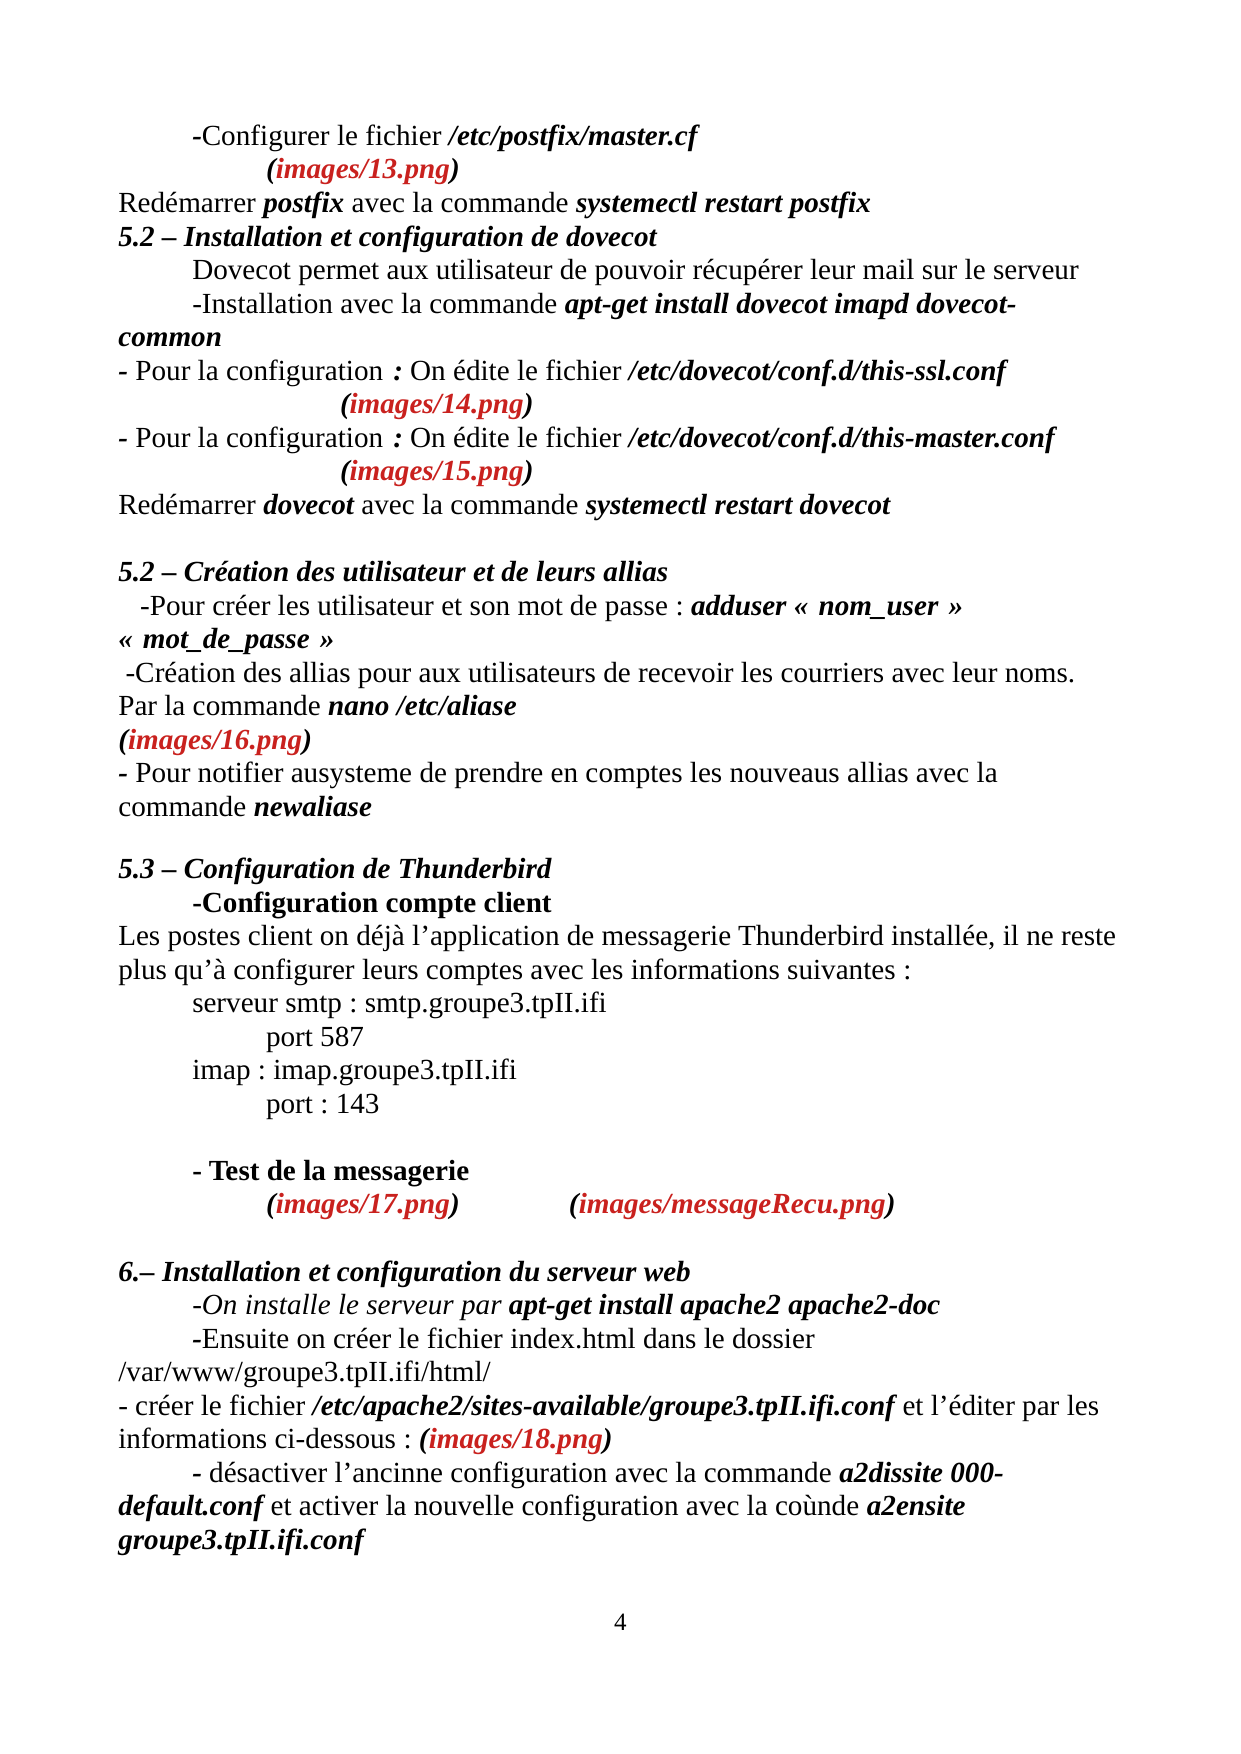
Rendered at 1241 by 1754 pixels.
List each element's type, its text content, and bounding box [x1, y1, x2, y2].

text Les postes client on déjà l’application de messagerie Thunderbird installée, il ne reste plus qu’à configurer leurs comptes avec les informations suivantes : [118, 918, 1122, 985]
text Dovecot permet aux utilisateur de pouvoir récupérer leur mail sur le serveur [118, 252, 1122, 286]
text 5.2 – Création des utilisateur et de leurs allias [118, 554, 1122, 588]
text -Pour créer les utilisateur et son mot de passe : adduser « nom_user » « mot_de_passe » [118, 588, 1122, 655]
text - créer le fichier /etc/apache2/sites-available/groupe3.tpII.ifi.conf et l’éditer par les informations ci-dessous : (images/18.png) [118, 1388, 1122, 1455]
text - Test de la messagerie [118, 1153, 1122, 1187]
text Redémarrer dovecot avec la commande systemectl restart dovecot [118, 487, 1122, 521]
text 6.– Installation et configuration du serveur web [118, 1254, 1122, 1287]
text (images/17.png) (images/messageRecu.png) [118, 1187, 1122, 1220]
text 5.3 – Configuration de Thunderbird [118, 851, 1122, 885]
text - Pour la configuration : On édite le fichier /etc/dovecot/conf.d/this-ssl.conf [118, 353, 1122, 386]
text - Pour notifier ausysteme de prendre en comptes les nouveaus allias avec la commande newaliase [118, 755, 1122, 822]
text (images/15.png) [118, 453, 1122, 487]
text - Pour la configuration : On édite le fichier /etc/dovecot/conf.d/this-master.conf [118, 420, 1122, 453]
text port 587 [118, 1019, 1122, 1052]
text Par la commande nano /etc/aliase [118, 688, 1122, 722]
text -Ensuite on créer le fichier index.html dans le dossier /var/www/groupe3.tpII.ifi/html/ [118, 1321, 1122, 1388]
text (images/14.png) [118, 386, 1122, 420]
text -Installation avec la commande apt-get install dovecot imapd dovecot-common [118, 286, 1122, 353]
text (images/16.png) [118, 722, 1122, 755]
text -Configuration compte client [118, 885, 1122, 918]
text -Création des allias pour aux utilisateurs de recevoir les courriers avec leur noms. [118, 655, 1122, 688]
text serveur smtp : smtp.groupe3.tpII.ifi [118, 985, 1122, 1019]
text port : 143 [118, 1086, 1122, 1119]
text imap : imap.groupe3.tpII.ifi [118, 1052, 1122, 1086]
text Redémarrer postfix avec la commande systemectl restart postfix [118, 185, 1122, 219]
text -On installe le serveur par apt-get install apache2 apache2-doc [118, 1287, 1122, 1321]
text 5.2 – Installation et configuration de dovecot [118, 219, 1122, 252]
text -Configurer le fichier /etc/postfix/master.cf [118, 118, 1122, 152]
text (images/13.png) [118, 152, 1122, 185]
text - désactiver l’ancinne configuration avec la commande a2dissite 000-default.conf et activer la nouvelle configuration avec la coùnde a2ensite groupe3.tpII.ifi.conf [118, 1455, 1122, 1556]
